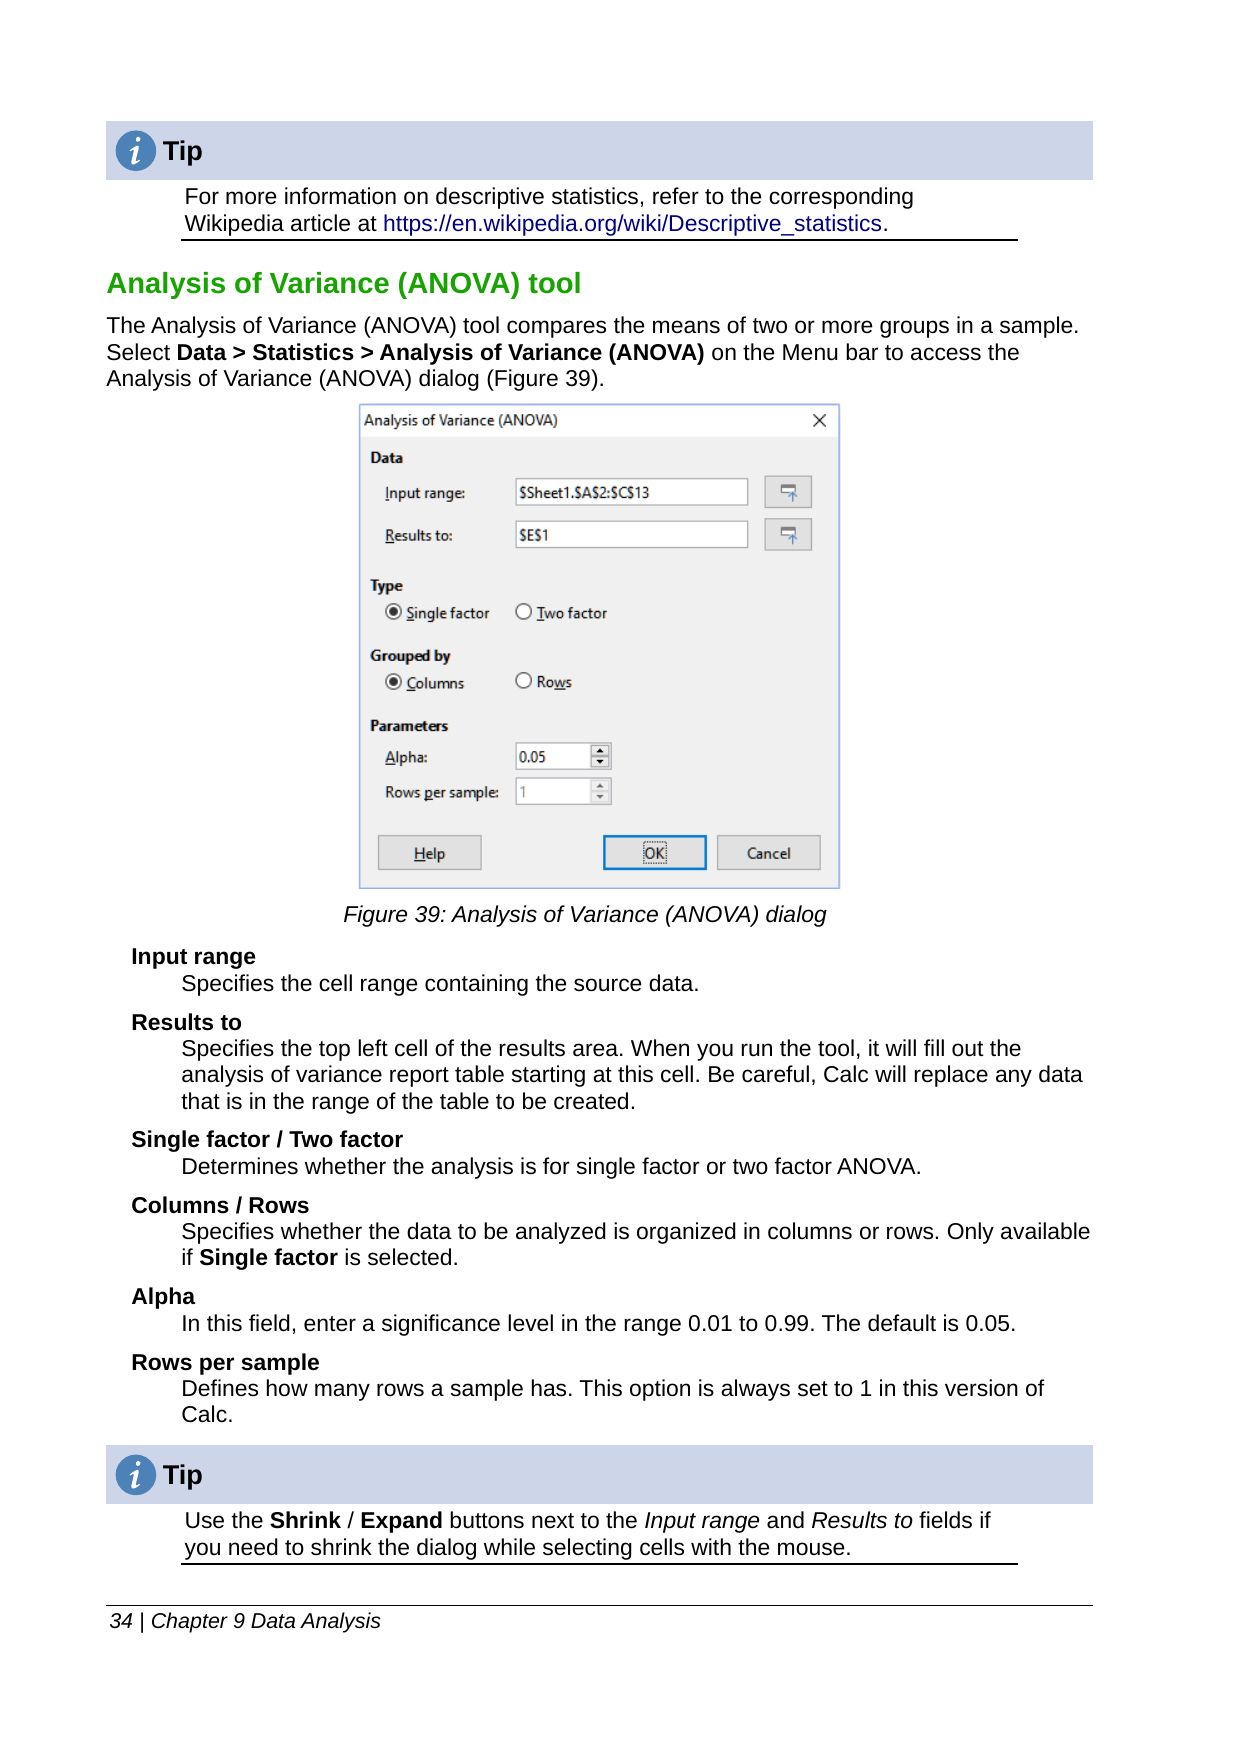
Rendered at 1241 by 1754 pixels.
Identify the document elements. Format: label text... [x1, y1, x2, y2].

text Figure 39: Analysis of Variance (ANOVA) dialog [343, 901, 856, 928]
subtitle Tip [106, 1445, 1093, 1504]
subtitle Analysis of Variance (ANOVA) tool [106, 266, 1093, 300]
text Results to [131, 1008, 1093, 1035]
text Specifies the cell range containing the source data. [181, 970, 1093, 996]
text The Analysis of Variance (ANOVA) tool compares the means of two or more groups in a sample. Select Data > Statistics > Analysis of Variance (ANOVA) on the Menu bar to access the Analysis of Variance (ANOVA) dialog (Figure 39). [106, 312, 1093, 391]
text For more information on descriptive statistics, refer to the corresponding Wikipedia article at https://en.wikipedia.org/wiki/Descriptive_statistics. [181, 180, 1018, 239]
text Defines how many rows a sample has. This option is always set to 1 in this version of Calc. [181, 1375, 1093, 1427]
text Specifies whether the data to be analyzed is organized in columns or rows. Only available if Single factor is selected. [181, 1218, 1093, 1271]
text Determines whether the analysis is for single factor or two factor ANOVA. [181, 1153, 1093, 1179]
text Rows per sample [131, 1348, 1093, 1375]
subtitle Tip [106, 121, 1093, 180]
picture [358, 403, 841, 889]
text In this field, enter a significance level in the range 0.01 to 0.99. The default is 0.05. [181, 1309, 1093, 1336]
text Specifies the top left cell of the results area. When you run the tool, it will fill out the analysis of variance report table starting at this cell. Be careful, Calc will replace any data that is in the range of the table to be created. [181, 1035, 1093, 1114]
text Single factor / Two factor [131, 1126, 1093, 1153]
text Alpha [131, 1283, 1093, 1309]
text Input range [131, 943, 1093, 970]
text Columns / Rows [131, 1192, 1093, 1218]
text Use the Shrink / Expand buttons next to the Input range and Results to fields if you need to shrink the dialog while selecting cells with the mouse. [181, 1504, 1018, 1563]
